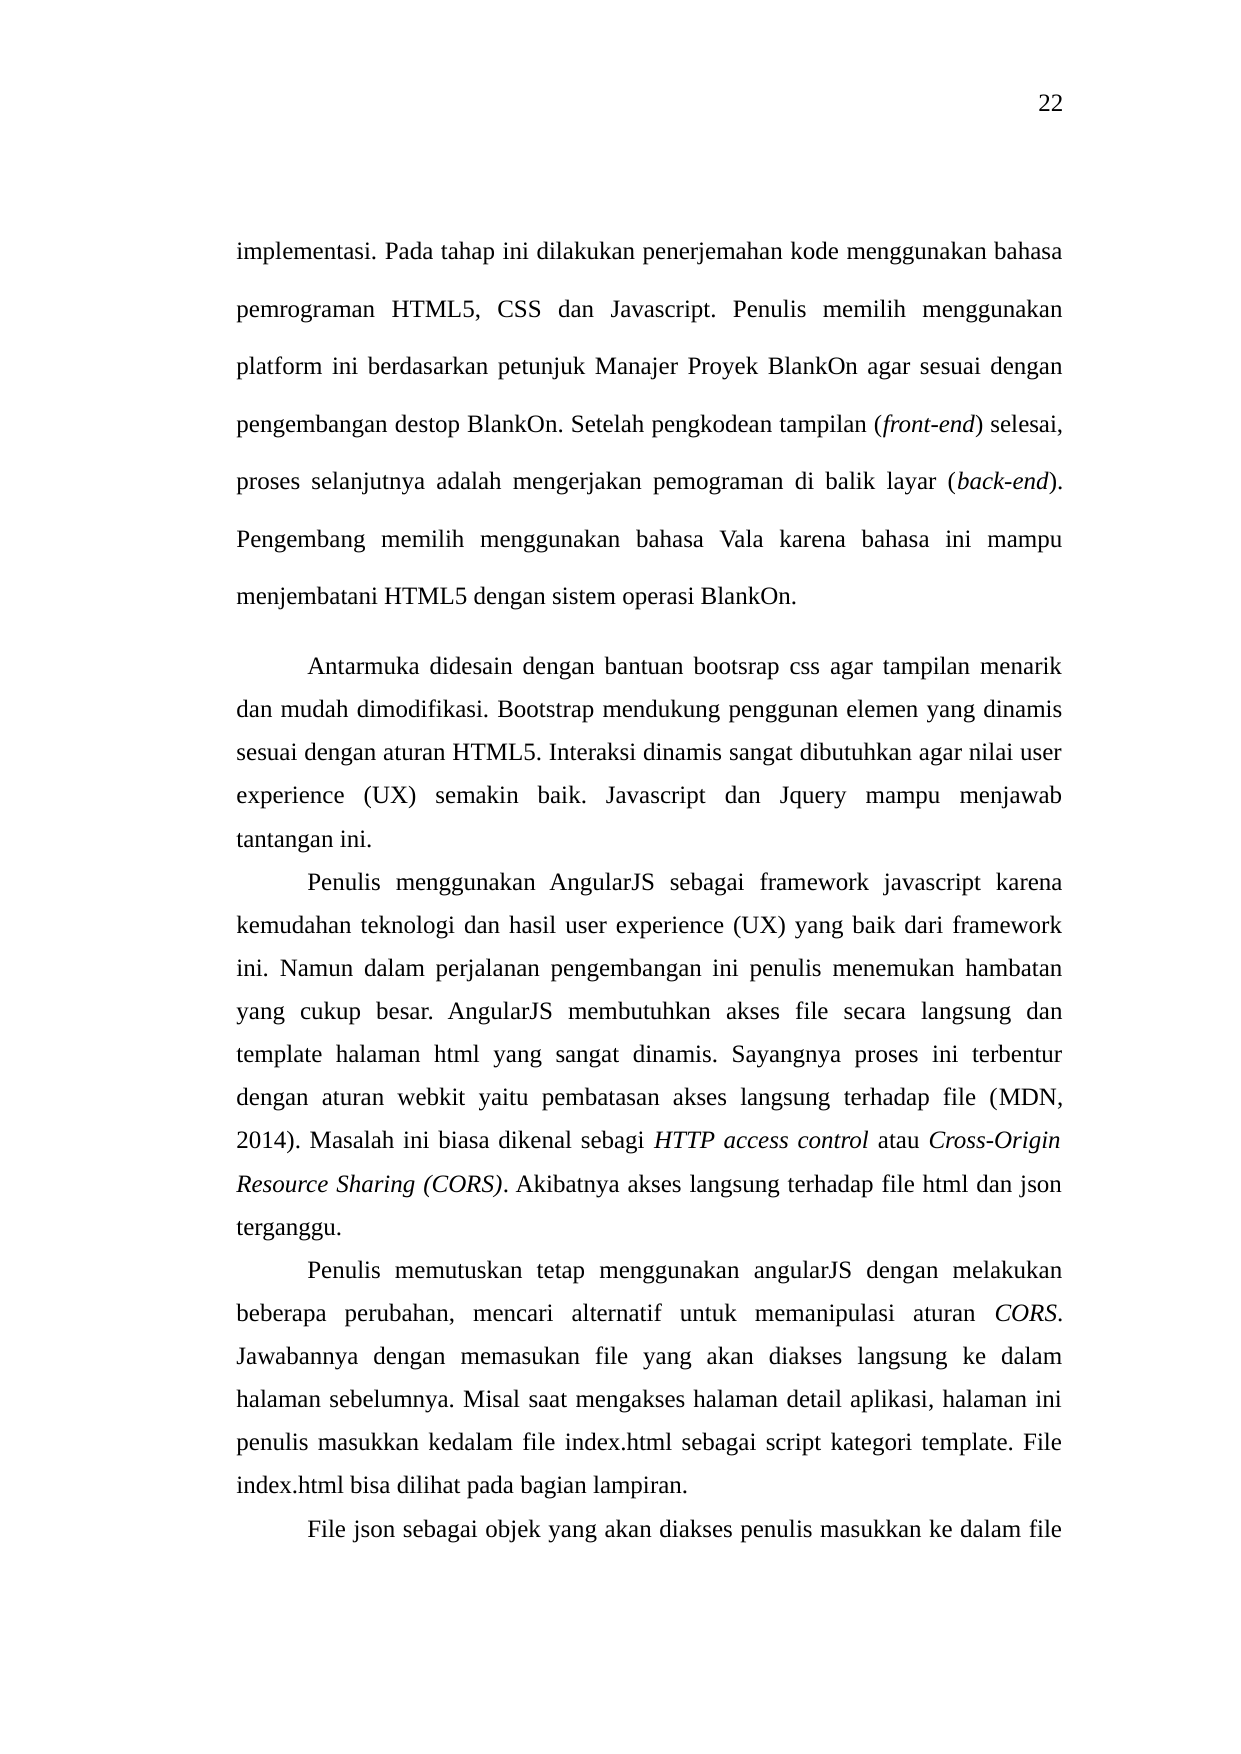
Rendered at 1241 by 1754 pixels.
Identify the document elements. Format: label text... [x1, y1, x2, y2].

text implementasi. Pada tahap ini dilakukan penerjemahan kode menggunakan bahasa pemrograman HTML5, CSS dan Javascript. Penulis memilih menggunakan platform ini berdasarkan petunjuk Manajer Proyek BlankOn agar sesuai dengan pengembangan destop BlankOn. Setelah pengkodean tampilan (front-end) selesai, proses selanjutnya adalah mengerjakan pemograman di balik layar (back-end). Pengembang memilih menggunakan bahasa Vala karena bahasa ini mampu menjembatani HTML5 dengan sistem operasi BlankOn. [236, 236, 1063, 610]
text Penulis menggunakan AngularJS sebagai framework javascript karena kemudahan teknologi dan hasil user experience (UX) yang baik dari framework ini. Namun dalam perjalanan pengembangan ini penulis menemukan hambatan yang cukup besar. AngularJS membutuhkan akses file secara langsung dan template halaman html yang sangat dinamis. Sayangnya proses ini terbentur dengan aturan webkit yaitu pembatasan akses langsung terhadap file (MDN, 2014). Masalah ini biasa dikenal sebagi HTTP access control atau Cross-Origin Resource Sharing (CORS). Akibatnya akses langsung terhadap file html dan json terganggu. [236, 867, 1063, 1241]
text Penulis memutuskan tetap menggunakan angularJS dengan melakukan beberapa perubahan, mencari alternatif untuk memanipulasi aturan CORS. Jawabannya dengan memasukan file yang akan diakses langsung ke dalam halaman sebelumnya. Misal saat mengakses halaman detail aplikasi, halaman ini penulis masukkan kedalam file index.html sebagai script kategori template. File index.html bisa dilihat pada bagian lampiran. [236, 1255, 1063, 1499]
text File json sebagai objek yang akan diakses penulis masukkan ke dalam file [236, 1514, 1063, 1542]
text Antarmuka didesain dengan bantuan bootsrap css agar tampilan menarik dan mudah dimodifikasi. Bootstrap mendukung penggunan elemen yang dinamis sesuai dengan aturan HTML5. Interaksi dinamis sangat dibutuhkan agar nilai user experience (UX) semakin baik. Javascript dan Jquery mampu menjawab tantangan ini. [236, 651, 1063, 852]
